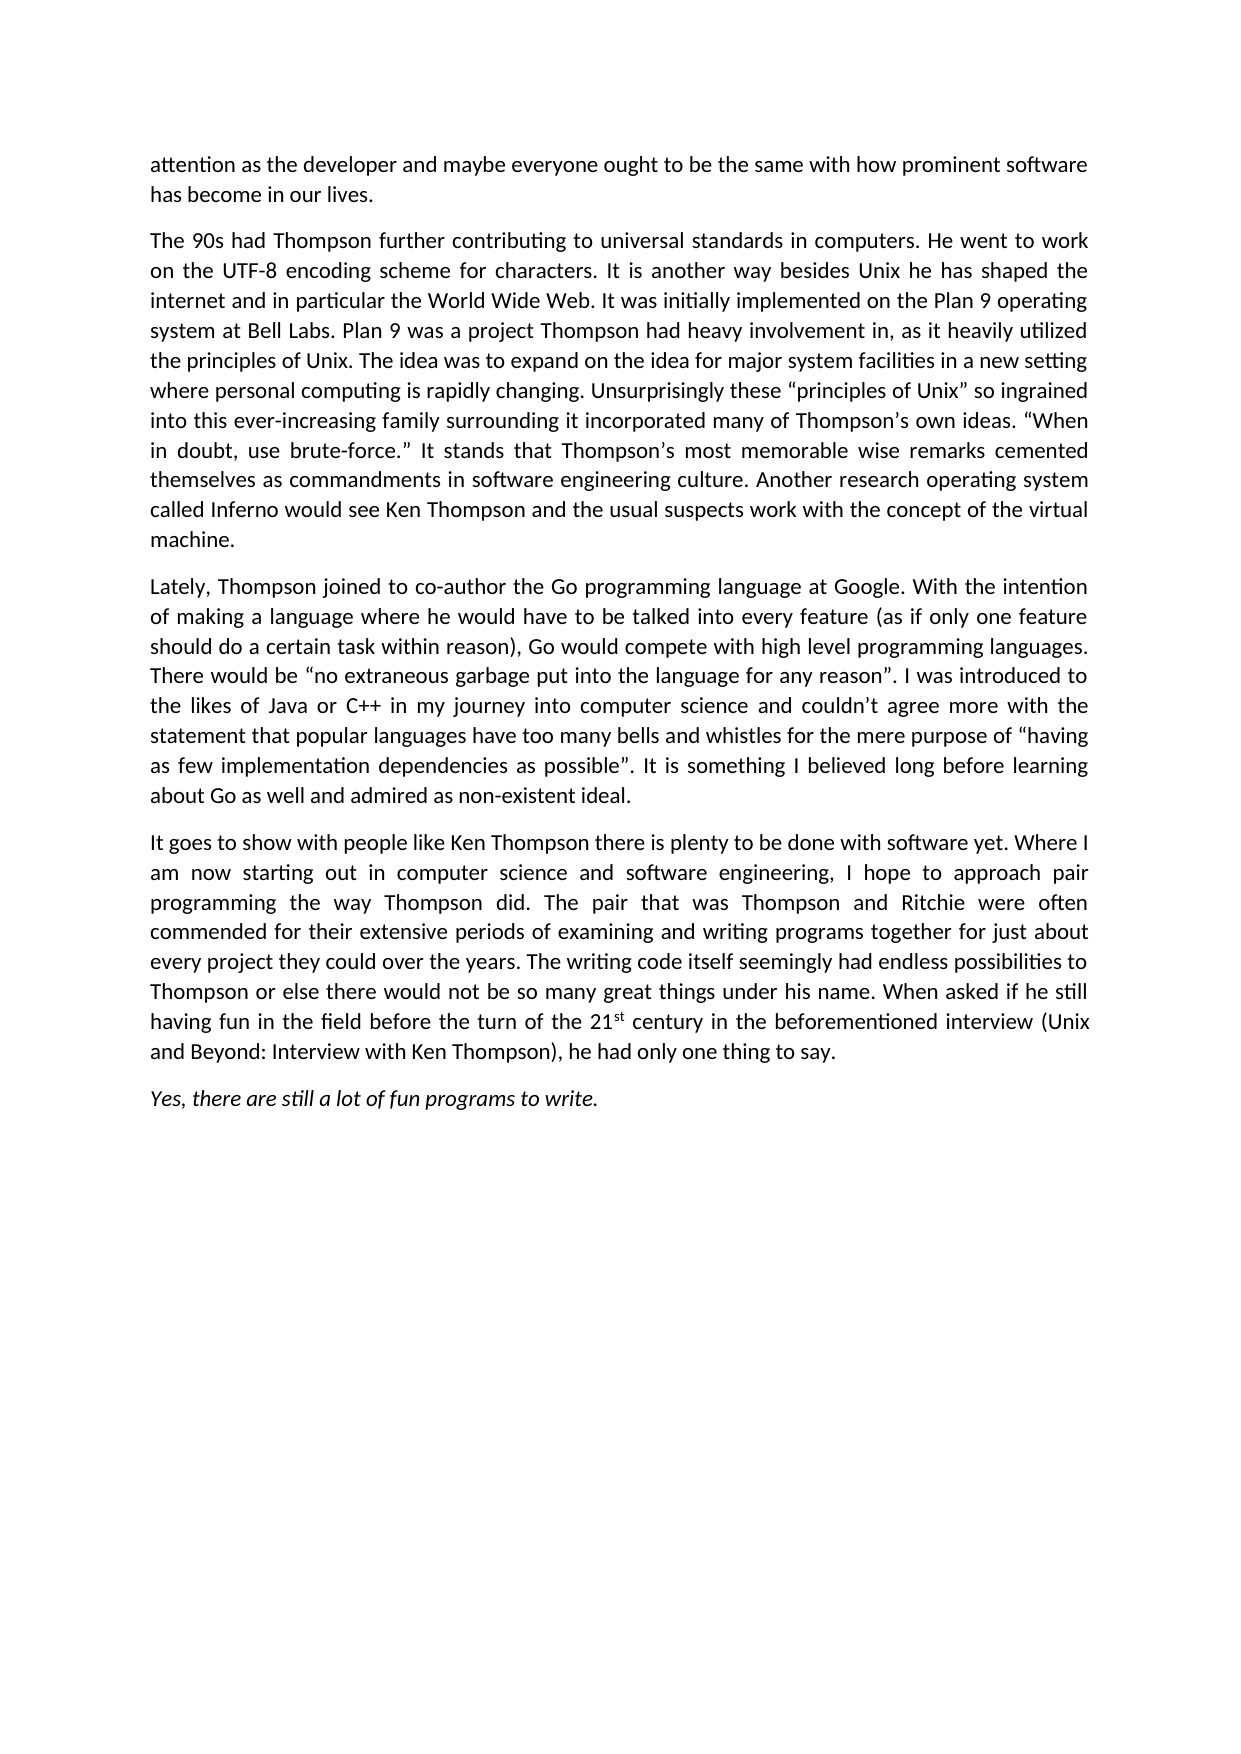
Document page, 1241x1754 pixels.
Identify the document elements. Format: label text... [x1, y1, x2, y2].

text It goes to show with people like Ken Thompson there is plenty to be done with software yet. Where I am now starting out in computer science and software engineering, I hope to approach pair programming the way Thompson did. The pair that was Thompson and Ritchie were often commended for their extensive periods of examining and writing programs together for just about every project they could over the years. The writing code itself seemingly had endless possibilities to Thompson or else there would not be so many great things under his name. When asked if he still having fun in the field before the turn of the 21st century in the beforementioned interview (Unix and Beyond: Interview with Ken Thompson), he had only one thing to say. [150, 828, 1090, 1065]
text Lately, Thompson joined to co-author the Go programming language at Google. With the intention of making a language where he would have to be talked into every feature (as if only one feature should do a certain task within reason), Go would compete with high level programming languages. There would be “no extraneous garbage put into the language for any reason”. I was introduced to the likes of Java or C++ in my journey into computer science and couldn’t agree more with the statement that popular languages have too many bells and whistles for the mere purpose of “having as few implementation dependencies as possible”. It is something I believed long before learning about Go as well and admired as non-existent ideal. [150, 572, 1090, 809]
text The 90s had Thompson further contributing to universal standards in computers. He went to work on the UTF-8 encoding scheme for characters. It is another way besides Unix he has shaped the internet and in particular the World Wide Web. It was initially implemented on the Plan 9 operating system at Bell Labs. Plan 9 was a project Thompson had heavy involvement in, as it heavily utilized the principles of Unix. The idea was to expand on the idea for major system facilities in a new setting where personal computing is rapidly changing. Unsurprisingly these “principles of Unix” so ingrained into this ever-increasing family surrounding it incorporated many of Thompson’s own ideas. “When in doubt, use brute-force.” It stands that Thompson’s most memorable wise remarks cemented themselves as commandments in software engineering culture. Another research operating system called Inferno would see Ken Thompson and the usual suspects work with the concept of the virtual machine. [150, 226, 1090, 553]
text Yes, there are still a lot of fun programs to write. [150, 1084, 1090, 1112]
text attention as the developer and maybe everyone ought to be the same with how prominent software has become in our lives. [150, 150, 1090, 208]
